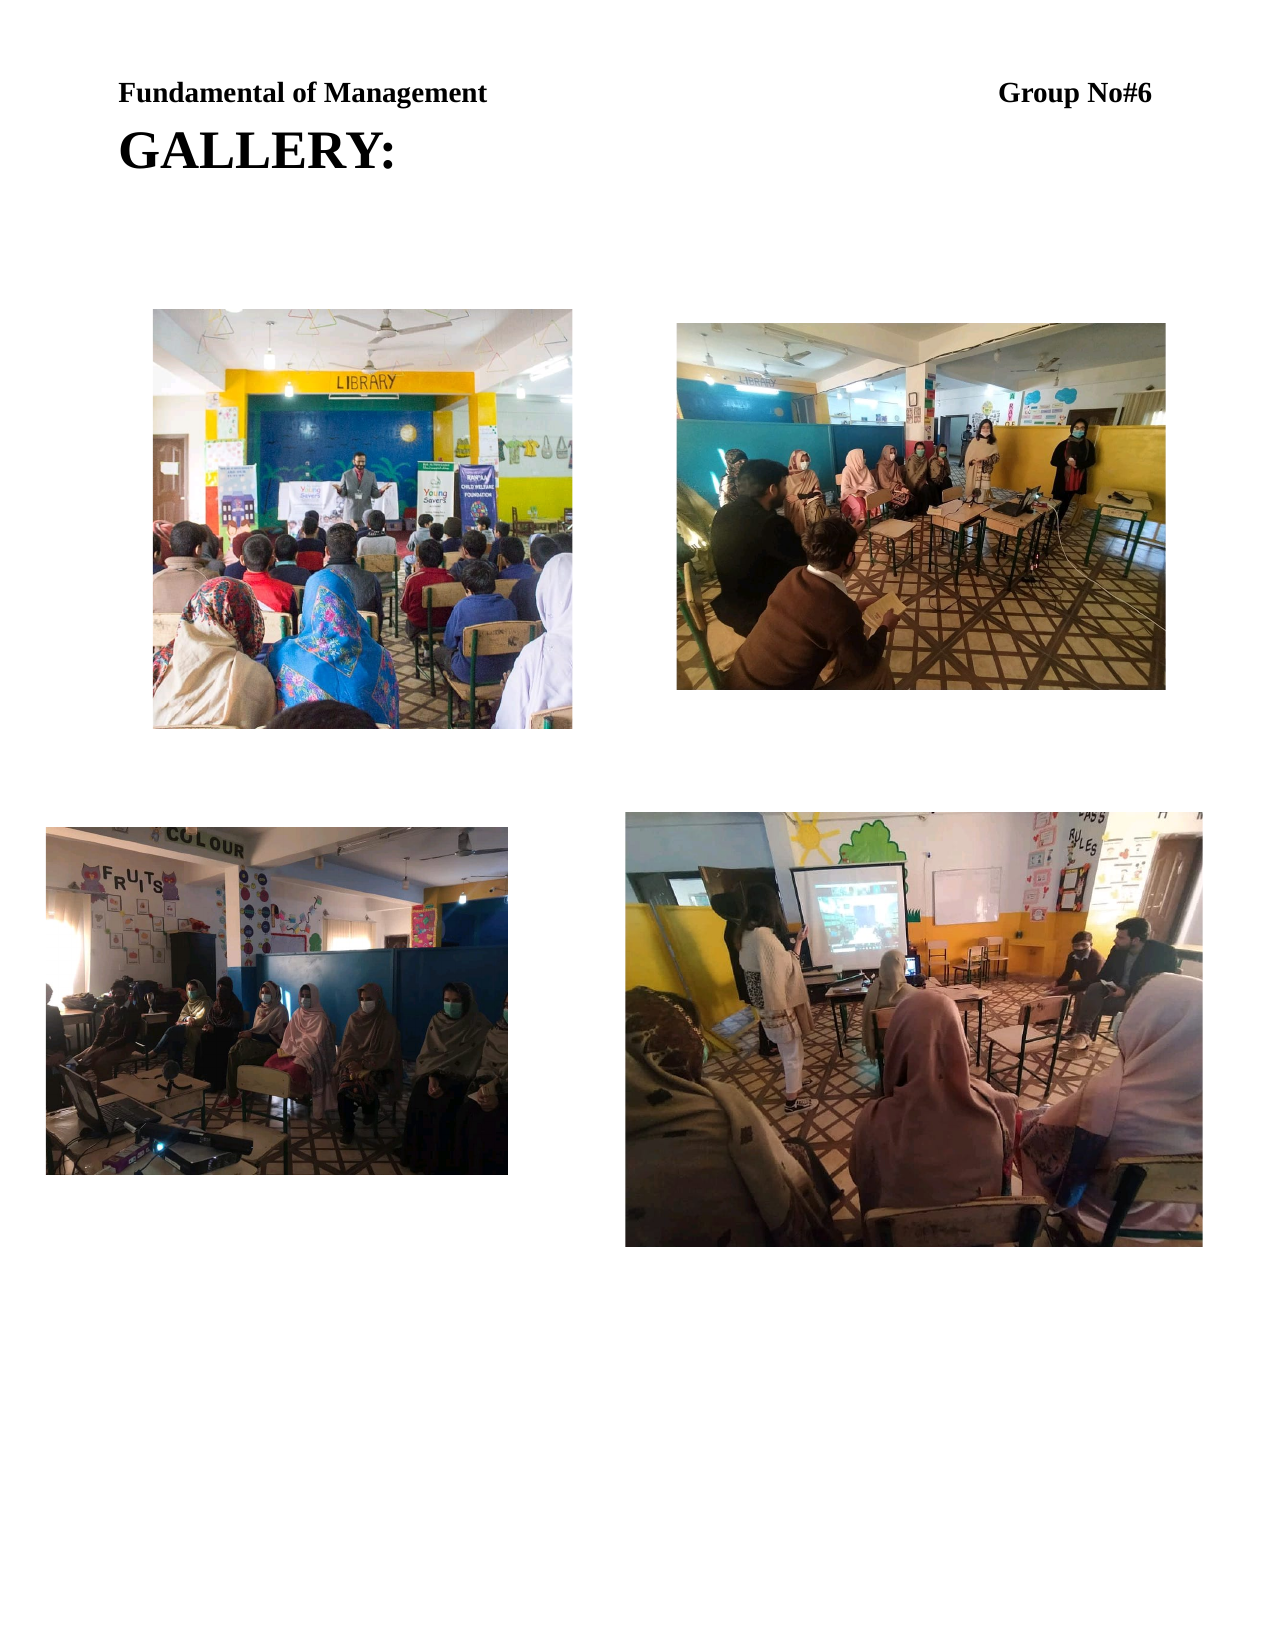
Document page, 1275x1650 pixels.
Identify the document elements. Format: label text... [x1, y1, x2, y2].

text GALLERY: [118, 118, 1157, 180]
